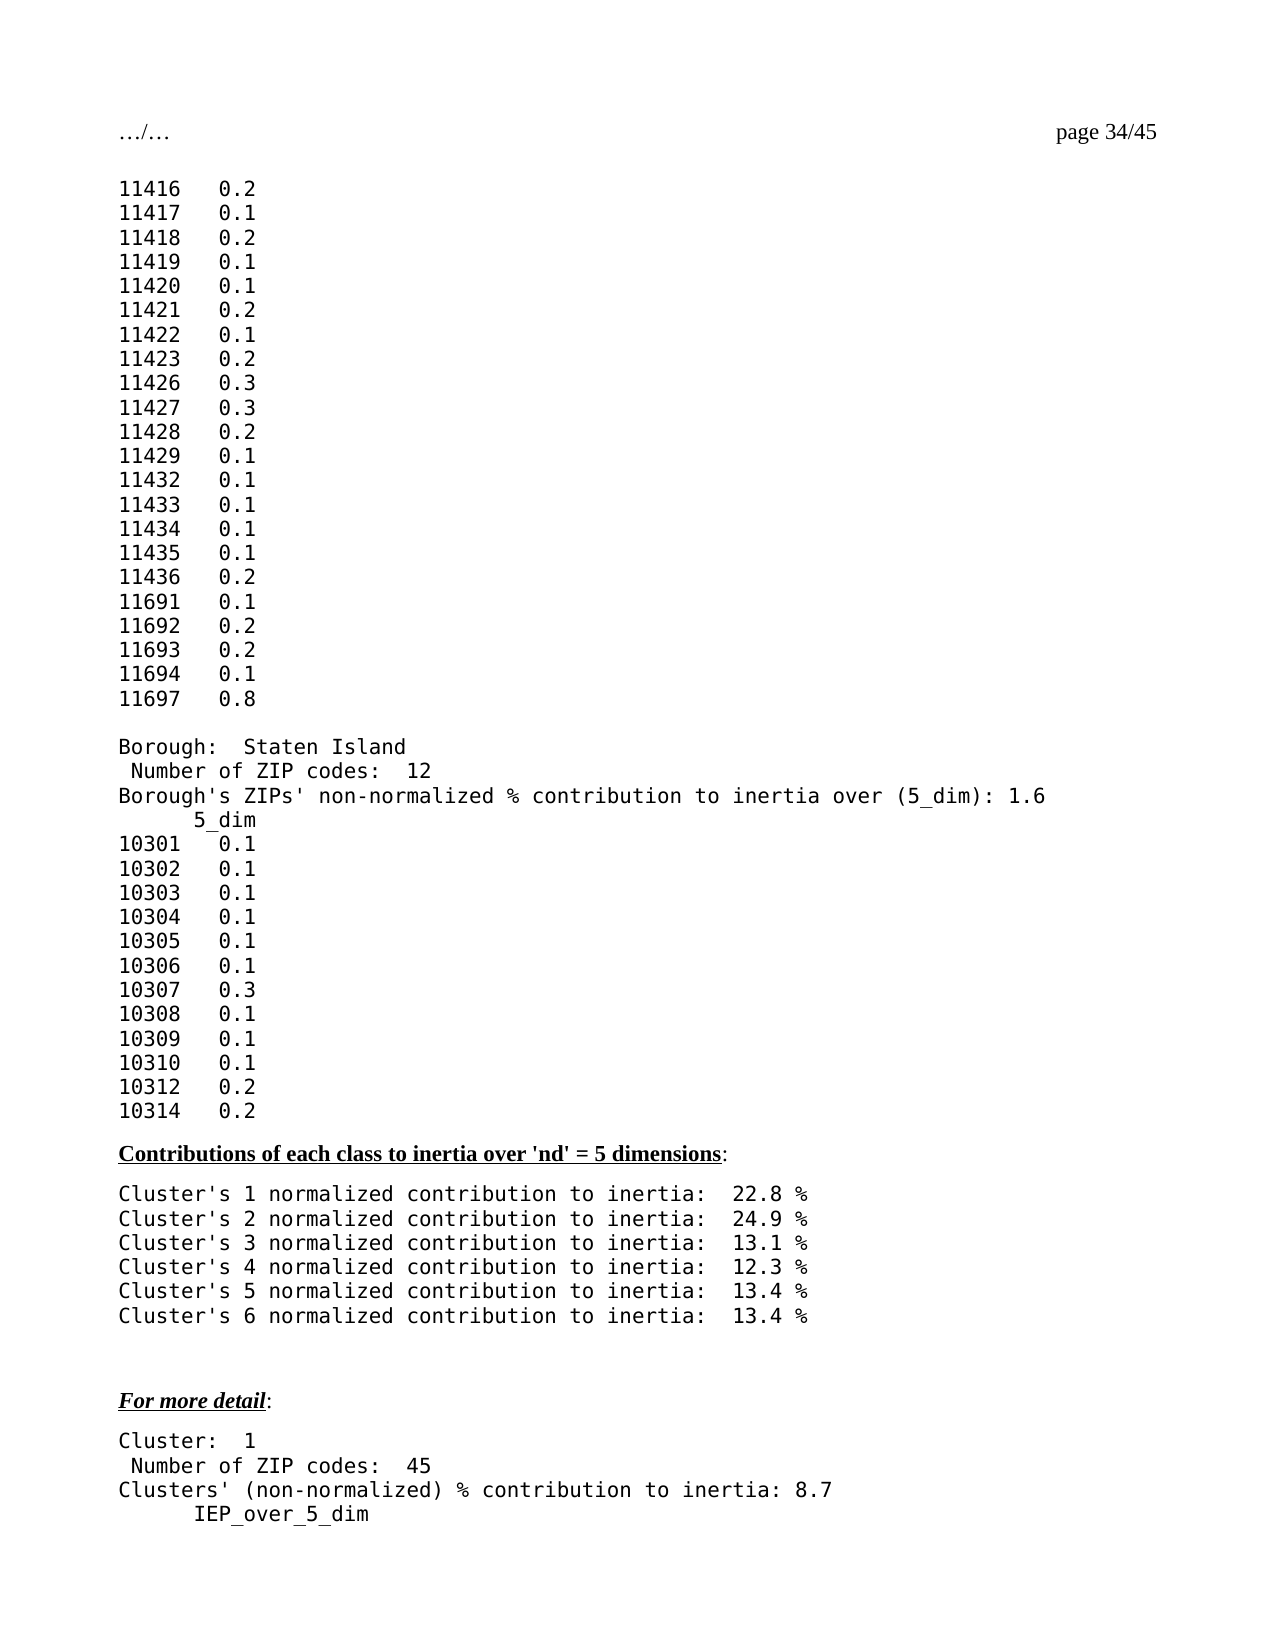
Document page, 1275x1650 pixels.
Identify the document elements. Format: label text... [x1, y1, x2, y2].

text 10301 0.1 [118, 832, 1157, 857]
text 10307 0.3 [118, 978, 1157, 1002]
text Borough: Staten Island [118, 735, 1157, 759]
text 10309 0.1 [118, 1027, 1157, 1051]
text Contributions of each class to inertia over 'nd' = 5 dimensions: [118, 1140, 1157, 1166]
text 11420 0.1 [118, 274, 1157, 298]
text 11421 0.2 [118, 298, 1157, 323]
text 10312 0.2 [118, 1075, 1157, 1099]
text 11422 0.1 [118, 323, 1157, 347]
text Cluster's 4 normalized contribution to inertia: 12.3 % [118, 1255, 1157, 1279]
text Cluster's 2 normalized contribution to inertia: 24.9 % [118, 1207, 1157, 1231]
text 11435 0.1 [118, 541, 1157, 565]
text 5_dim [118, 808, 1157, 832]
text 11416 0.2 [118, 177, 1157, 201]
text 11692 0.2 [118, 614, 1157, 638]
text 11423 0.2 [118, 347, 1157, 371]
text 11434 0.1 [118, 517, 1157, 541]
text 11418 0.2 [118, 226, 1157, 250]
text 10310 0.1 [118, 1051, 1157, 1075]
text 10306 0.1 [118, 954, 1157, 978]
text 11428 0.2 [118, 420, 1157, 444]
text 11417 0.1 [118, 201, 1157, 226]
text 11697 0.8 [118, 687, 1157, 711]
text 10305 0.1 [118, 929, 1157, 954]
text 11694 0.1 [118, 662, 1157, 687]
text 10308 0.1 [118, 1002, 1157, 1027]
text 11693 0.2 [118, 638, 1157, 662]
text IEP_over_5_dim [118, 1502, 1157, 1527]
text Clusters' (non-normalized) % contribution to inertia: 8.7 [118, 1478, 1157, 1502]
text 11691 0.1 [118, 590, 1157, 614]
text Cluster's 5 normalized contribution to inertia: 13.4 % [118, 1279, 1157, 1304]
text 10314 0.2 [118, 1099, 1157, 1124]
text 10303 0.1 [118, 881, 1157, 905]
text Number of ZIP codes: 12 [118, 759, 1157, 784]
text Cluster's 1 normalized contribution to inertia: 22.8 % [118, 1182, 1157, 1207]
text 10302 0.1 [118, 857, 1157, 881]
text Cluster's 6 normalized contribution to inertia: 13.4 % [118, 1304, 1157, 1328]
text 11432 0.1 [118, 468, 1157, 493]
text Cluster: 1 [118, 1429, 1157, 1454]
text 11427 0.3 [118, 396, 1157, 420]
text For more detail: [118, 1387, 1157, 1413]
text Borough's ZIPs' non-normalized % contribution to inertia over (5_dim): 1.6 [118, 784, 1157, 808]
text 11433 0.1 [118, 493, 1157, 517]
text 11429 0.1 [118, 444, 1157, 468]
text Number of ZIP codes: 45 [118, 1454, 1157, 1478]
text 10304 0.1 [118, 905, 1157, 929]
text 11436 0.2 [118, 565, 1157, 590]
text 11419 0.1 [118, 250, 1157, 274]
text Cluster's 3 normalized contribution to inertia: 13.1 % [118, 1231, 1157, 1255]
text 11426 0.3 [118, 371, 1157, 396]
